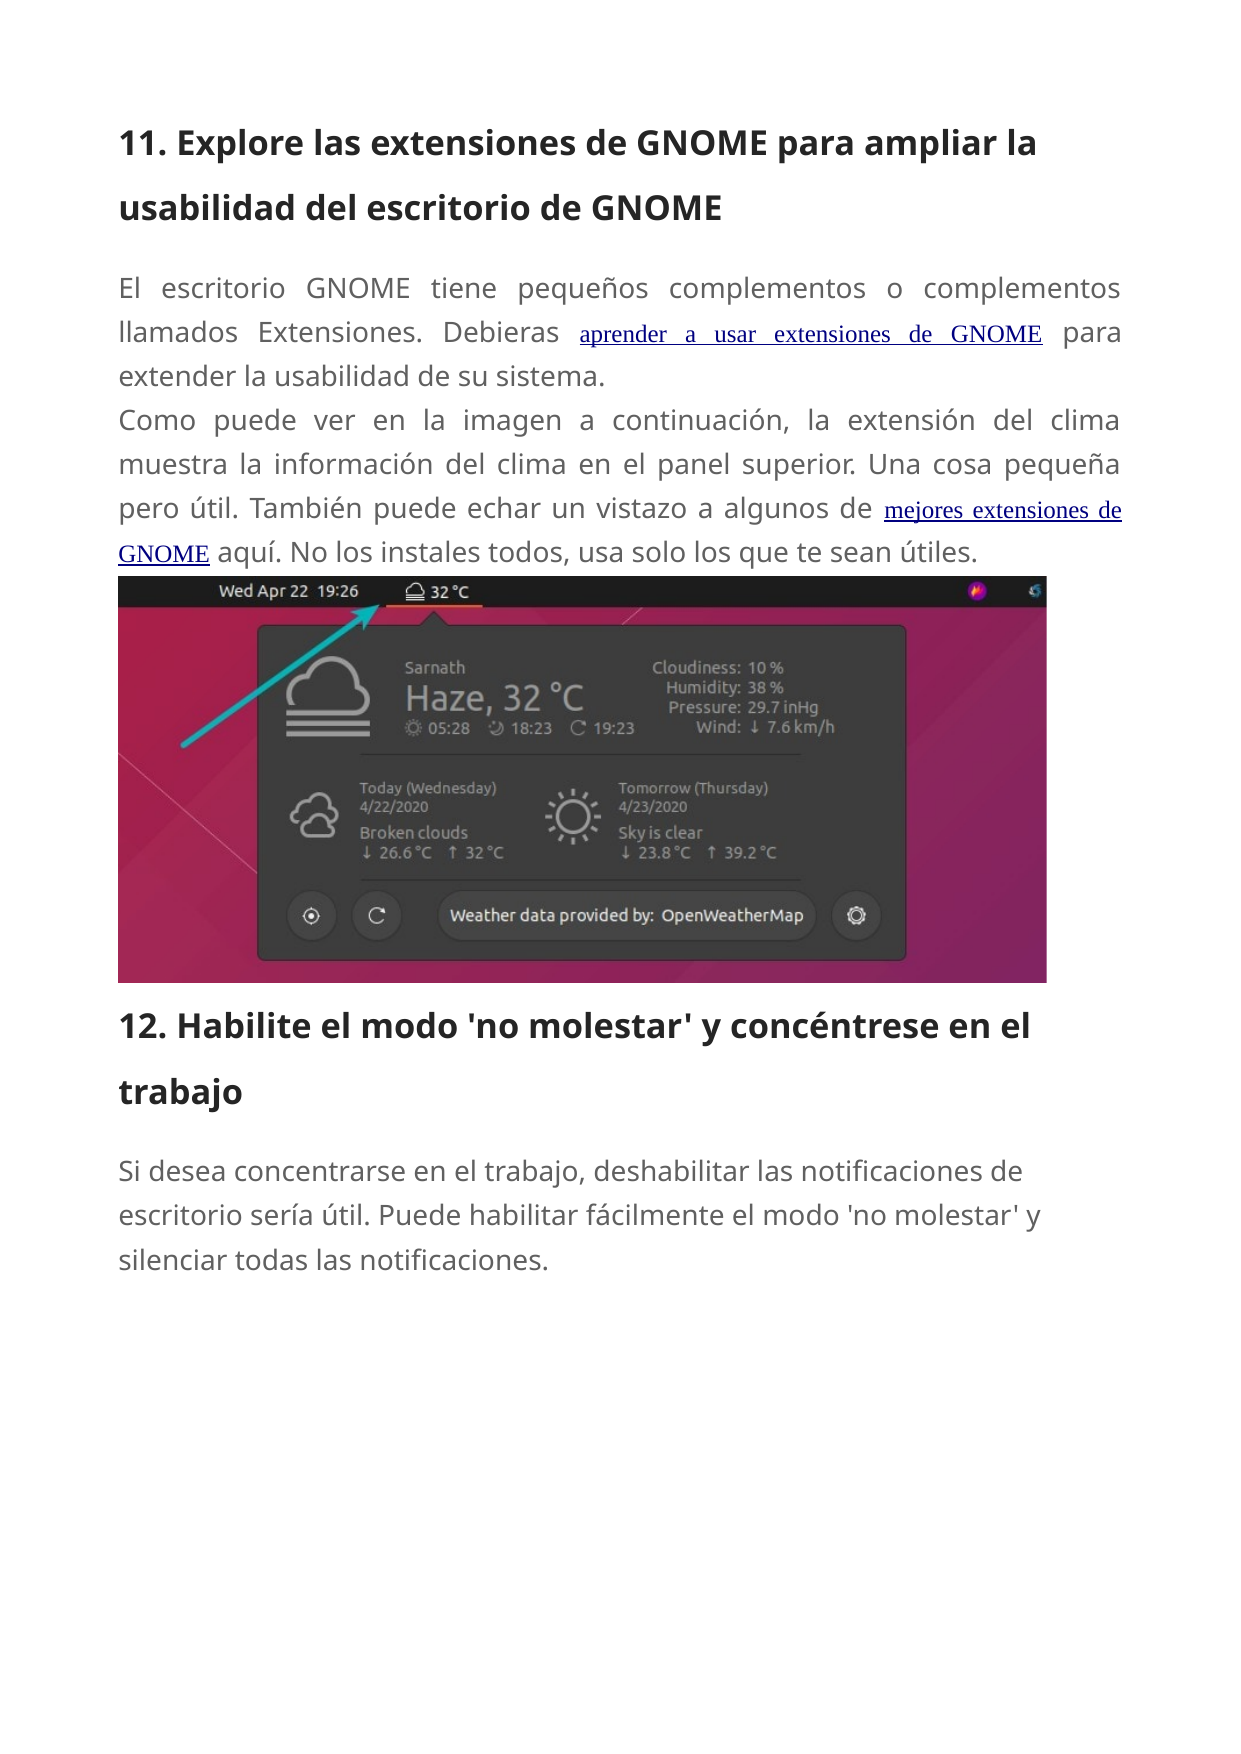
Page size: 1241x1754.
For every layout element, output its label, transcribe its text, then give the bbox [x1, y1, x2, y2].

subtitle 12. Habilite el modo 'no molestar' y concéntrese en el trabajo [118, 1002, 1122, 1114]
picture [118, 576, 1047, 983]
subtitle 11. Explore las extensiones de GNOME para ampliar la usabilidad del escritorio de GNOME [118, 118, 1122, 231]
text Si desea concentrarse en el trabajo, deshabilitar las notificaciones de escritorio sería útil. Puede habilitar fácilmente el modo 'no molestar' y silenciar todas las notificaciones. [118, 1152, 1122, 1278]
text Como puede ver en la imagen a continuación, la extensión del clima muestra la información del clima en el panel superior. Una cosa pequeña pero útil. También puede echar un vistazo a algunos de mejores extensiones de GNOME aquí. No los instales todos, usa solo los que te sean útiles. [118, 400, 1122, 571]
text El escritorio GNOME tiene pequeños complementos o complementos llamados Extensiones. Debieras aprender a usar extensiones de GNOME para extender la usabilidad de su sistema. [118, 268, 1122, 394]
